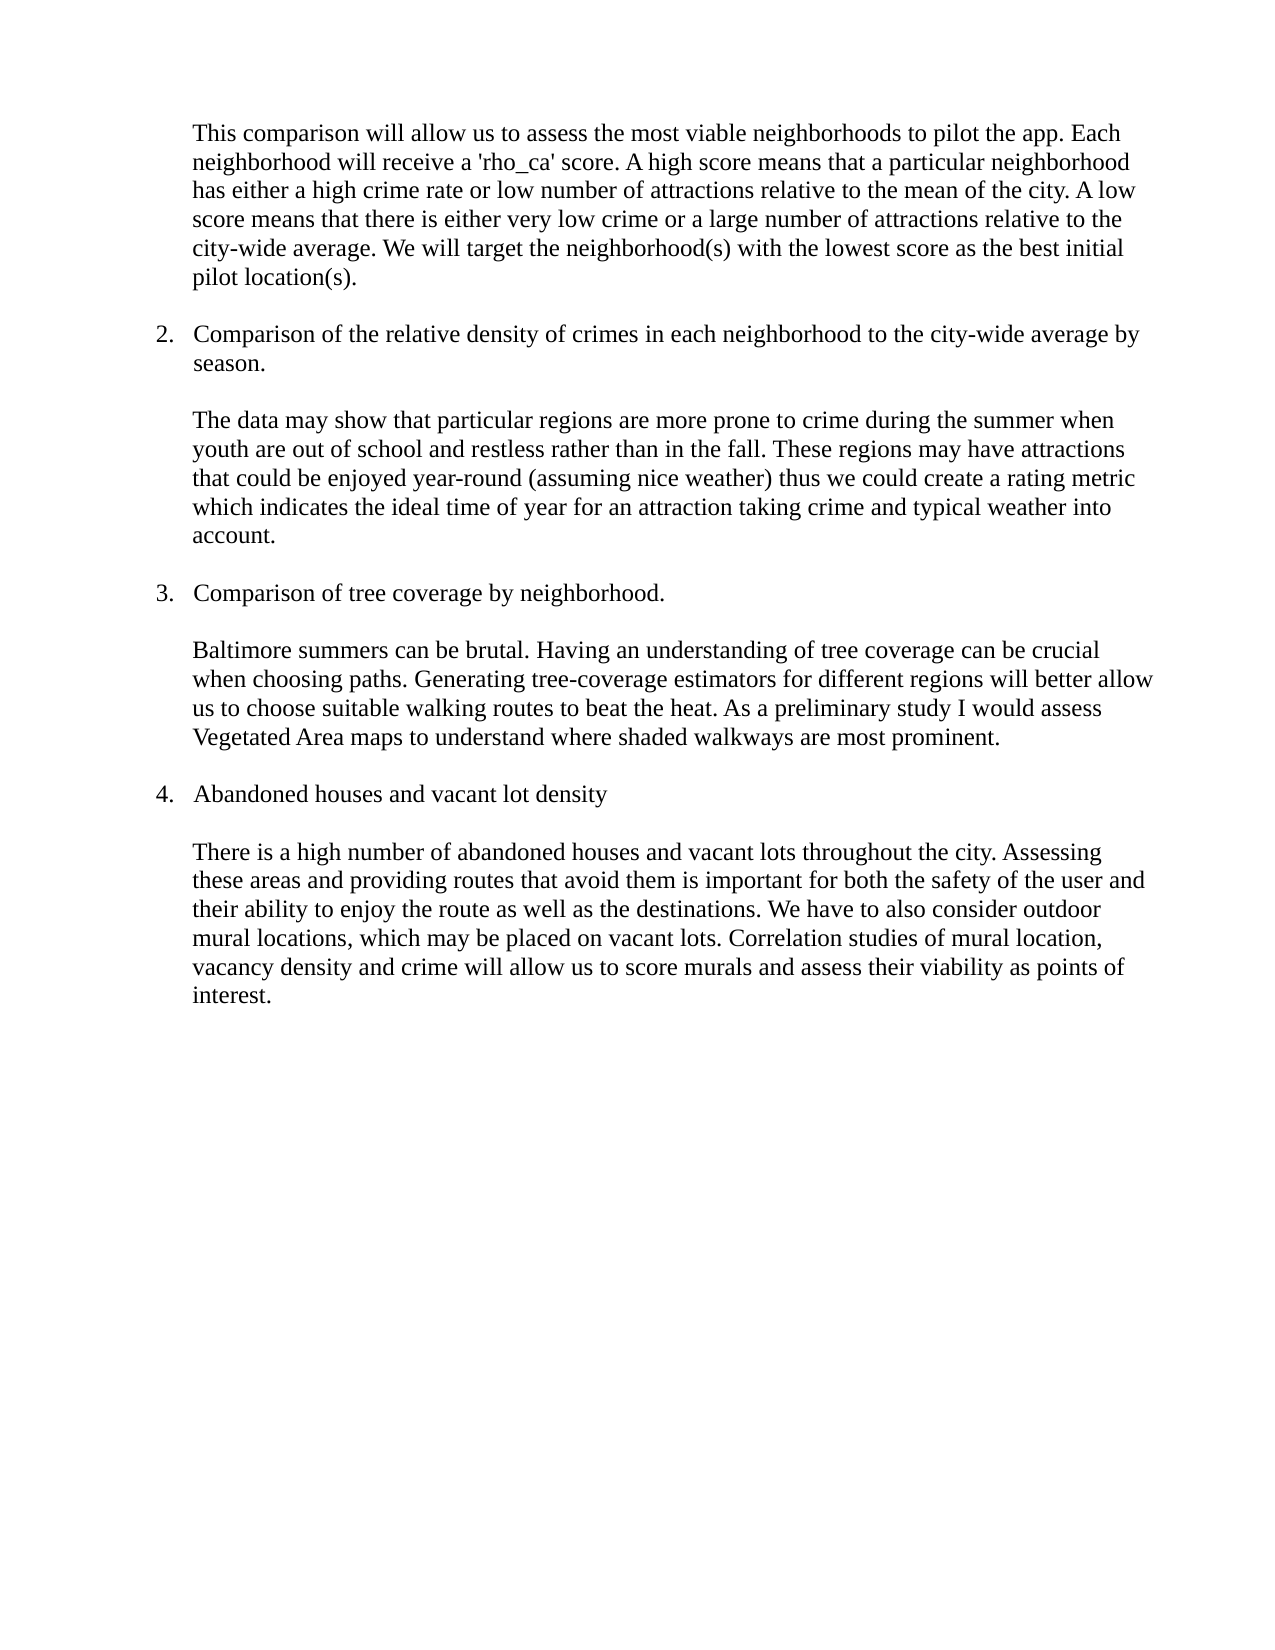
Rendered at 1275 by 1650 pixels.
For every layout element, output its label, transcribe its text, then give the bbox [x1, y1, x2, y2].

text There is a high number of abandoned houses and vacant lots throughout the city. Assessing these areas and providing routes that avoid them is important for both the safety of the user and their ability to enjoy the route as well as the destinations. We have to also consider outdoor mural locations, which may be placed on vacant lots. Correlation studies of mural location, vacancy density and crime will allow us to score murals and assess their viability as points of interest. [192, 837, 1157, 1009]
list Abandoned houses and vacant lot density [156, 779, 1157, 808]
text This comparison will allow us to assess the most viable neighborhoods to pilot the app. Each neighborhood will receive a 'rho_ca' score. A high score means that a particular neighborhood has either a high crime rate or low number of attractions relative to the mean of the city. A low score means that there is either very low crime or a large number of attractions relative to the city-wide average. We will target the neighborhood(s) with the lowest score as the best initial pilot location(s). [192, 118, 1157, 291]
text Baltimore summers can be brutal. Having an understanding of tree coverage can be crucial when choosing paths. Generating tree-coverage estimators for different regions will better allow us to choose suitable walking routes to beat the heat. As a preliminary study I would assess Vegetated Area maps to understand where shaded walkways are most prominent. [192, 636, 1157, 751]
text The data may show that particular regions are more prone to crime during the summer when youth are out of school and restless rather than in the fall. These regions may have attractions that could be enjoyed year-round (assuming nice weather) thus we could create a rating metric which indicates the ideal time of year for an attraction taking crime and typical weather into account. [192, 406, 1157, 549]
list Comparison of tree coverage by neighborhood. [156, 578, 1157, 607]
list Comparison of the relative density of crimes in each neighborhood to the city-wide average by season. [156, 319, 1157, 377]
